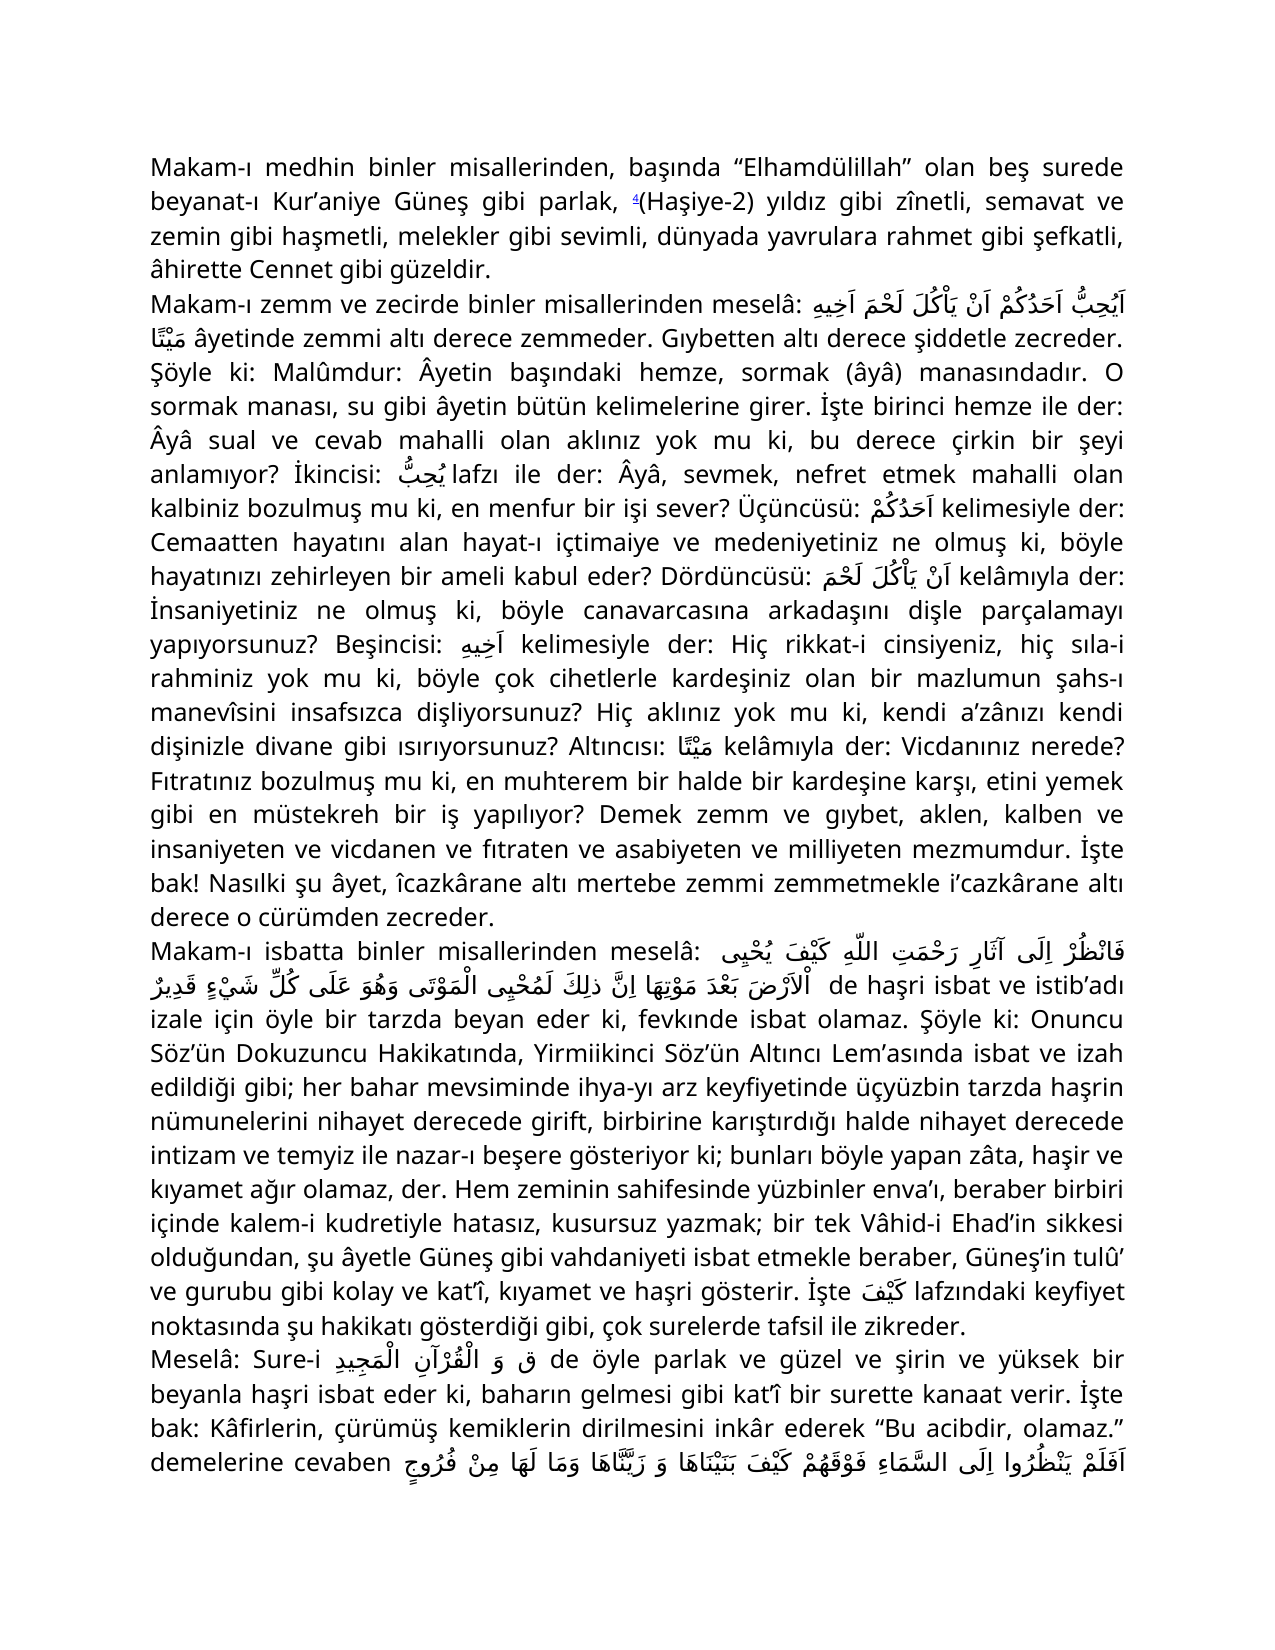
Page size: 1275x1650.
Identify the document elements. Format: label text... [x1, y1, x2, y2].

text Makam-ı isbatta binler misallerinden meselâ: فَانْظُرْ اِلَى آثَارِ رَحْمَتِ اللّهِ كَيْفَ يُحْيِى اْلاَرْضَ بَعْدَ مَوْتِهَا اِنَّ ذلِكَ لَمُحْيِى الْمَوْتَى وَهُوَ عَلَى كُلِّ شَيْءٍ قَدِيرٌ de haşri isbat ve istib’adı izale için öyle bir tarzda beyan eder ki, fevkınde isbat olamaz. Şöyle ki: Onuncu Söz’ün Dokuzuncu Hakikatında, Yirmiikinci Söz’ün Altıncı Lem’asında isbat ve izah edildiği gibi; her bahar mevsiminde ihya-yı arz keyfiyetinde üçyüzbin tarzda haşrin nümunelerini nihayet derecede girift, birbirine karıştırdığı halde nihayet derecede intizam ve temyiz ile nazar-ı beşere gösteriyor ki; bunları böyle yapan zâta, haşir ve kıyamet ağır olamaz, der. Hem zeminin sahifesinde yüzbinler enva’ı, beraber birbiri içinde kalem-i kudretiyle hatasız, kusursuz yazmak; bir tek Vâhid-i Ehad’in sikkesi olduğundan, şu âyetle Güneş gibi vahdaniyeti isbat etmekle beraber, Güneş’in tulû’ ve gurubu gibi kolay ve kat’î, kıyamet ve haşri gösterir. İşte كَيْفَ lafzındaki keyfiyet noktasında şu hakikatı gösterdiği gibi, çok surelerde tafsil ile zikreder. [150, 933, 1125, 1342]
text Meselâ: Sure-i ق وَ الْقُرْآنِ الْمَجِيدِ de öyle parlak ve güzel ve şirin ve yüksek bir beyanla haşri isbat eder ki, baharın gelmesi gibi kat’î bir surette kanaat verir. İşte bak: Kâfirlerin, çürümüş kemiklerin dirilmesini inkâr ederek “Bu acibdir, olamaz.” demelerine cevaben اَفَلَمْ يَنْظُرُوا اِلَى السَّمَاءِ فَوْقَهُمْ كَيْفَ بَنَيْنَاهَا وَ زَيَّنَّاهَا وَمَا لَهَا مِنْ فُرُوجٍ ilh… كَذلِكَ الْخُرُوجُ ya kadar ferman ediyor. Beyanı su gibi akıyor, yıldızlar gibi parlıyor. Kalbe hurma gibi hem lezzet, hem zevk veriyor, hem rızk oluyor. [150, 1342, 1125, 1478]
text Makam-ı zemm ve zecirde binler misallerinden meselâ: اَيُحِبُّ اَحَدُكُمْ اَنْ يَاْكُلَ لَحْمَ اَخِيهِ مَيْتًا âyetinde zemmi altı derece zemmeder. Gıybetten altı derece şiddetle zecreder. Şöyle ki: Malûmdur: Âyetin başındaki hemze, sormak (âyâ) manasındadır. O sormak manası, su gibi âyetin bütün kelimelerine girer. İşte birinci hemze ile der: Âyâ sual ve cevab mahalli olan aklınız yok mu ki, bu derece çirkin bir şeyi anlamıyor? İkincisi: يُحِبُّ lafzı ile der: Âyâ, sevmek, nefret etmek mahalli olan kalbiniz bozulmuş mu ki, en menfur bir işi sever? Üçüncüsü: اَحَدُكُمْ kelimesiyle der: Cemaatten hayatını alan hayat-ı içtimaiye ve medeniyetiniz ne olmuş ki, böyle hayatınızı zehirleyen bir ameli kabul eder? Dördüncüsü: اَنْ يَاْكُلَ لَحْمَ kelâmıyla der: İnsaniyetiniz ne olmuş ki, böyle canavarcasına arkadaşını dişle parçalamayı yapıyorsunuz? Beşincisi: اَخِيهِ kelimesiyle der: Hiç rikkat-i cinsiyeniz, hiç sıla-i rahminiz yok mu ki, böyle çok cihetlerle kardeşiniz olan bir mazlumun şahs-ı manevîsini insafsızca dişliyorsunuz? Hiç aklınız yok mu ki, kendi a’zânızı kendi dişinizle divane gibi ısırıyorsunuz? Altıncısı: مَيْتًا kelâmıyla der: Vicdanınız nerede? Fıtratınız bozulmuş mu ki, en muhterem bir halde bir kardeşine karşı, etini yemek gibi en müstekreh bir iş yapılıyor? Demek zemm ve gıybet, aklen, kalben ve insaniyeten ve vicdanen ve fıtraten ve asabiyeten ve milliyeten mezmumdur. İşte bak! Nasılki şu âyet, îcazkârane altı mertebe zemmi zemmetmekle i’cazkârane altı derece o cürümden zecreder. [150, 286, 1125, 933]
text Makam-ı medhin binler misallerinden, başında “Elhamdülillah” olan beş surede beyanat-ı Kur’aniye Güneş gibi parlak, 4(Haşiye-2) yıldız gibi zînetli, semavat ve zemin gibi haşmetli, melekler gibi sevimli, dünyada yavrulara rahmet gibi şefkatli, âhirette Cennet gibi güzeldir. [150, 150, 1125, 286]
